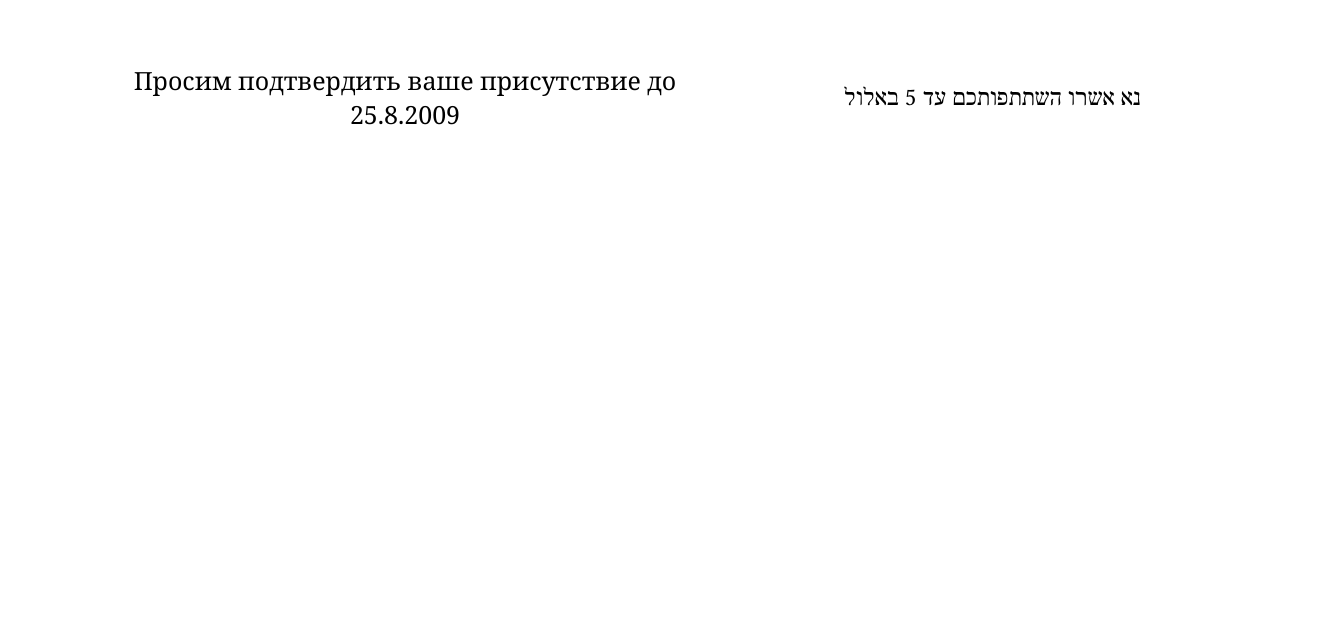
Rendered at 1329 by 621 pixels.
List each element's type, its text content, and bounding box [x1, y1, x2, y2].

table_cell נא אשרו השתתפותכם עד 5 באלול [733, 47, 1252, 132]
table_cell Просим подтвердить ваше присутствие до 25.8.2009 [77, 47, 733, 132]
